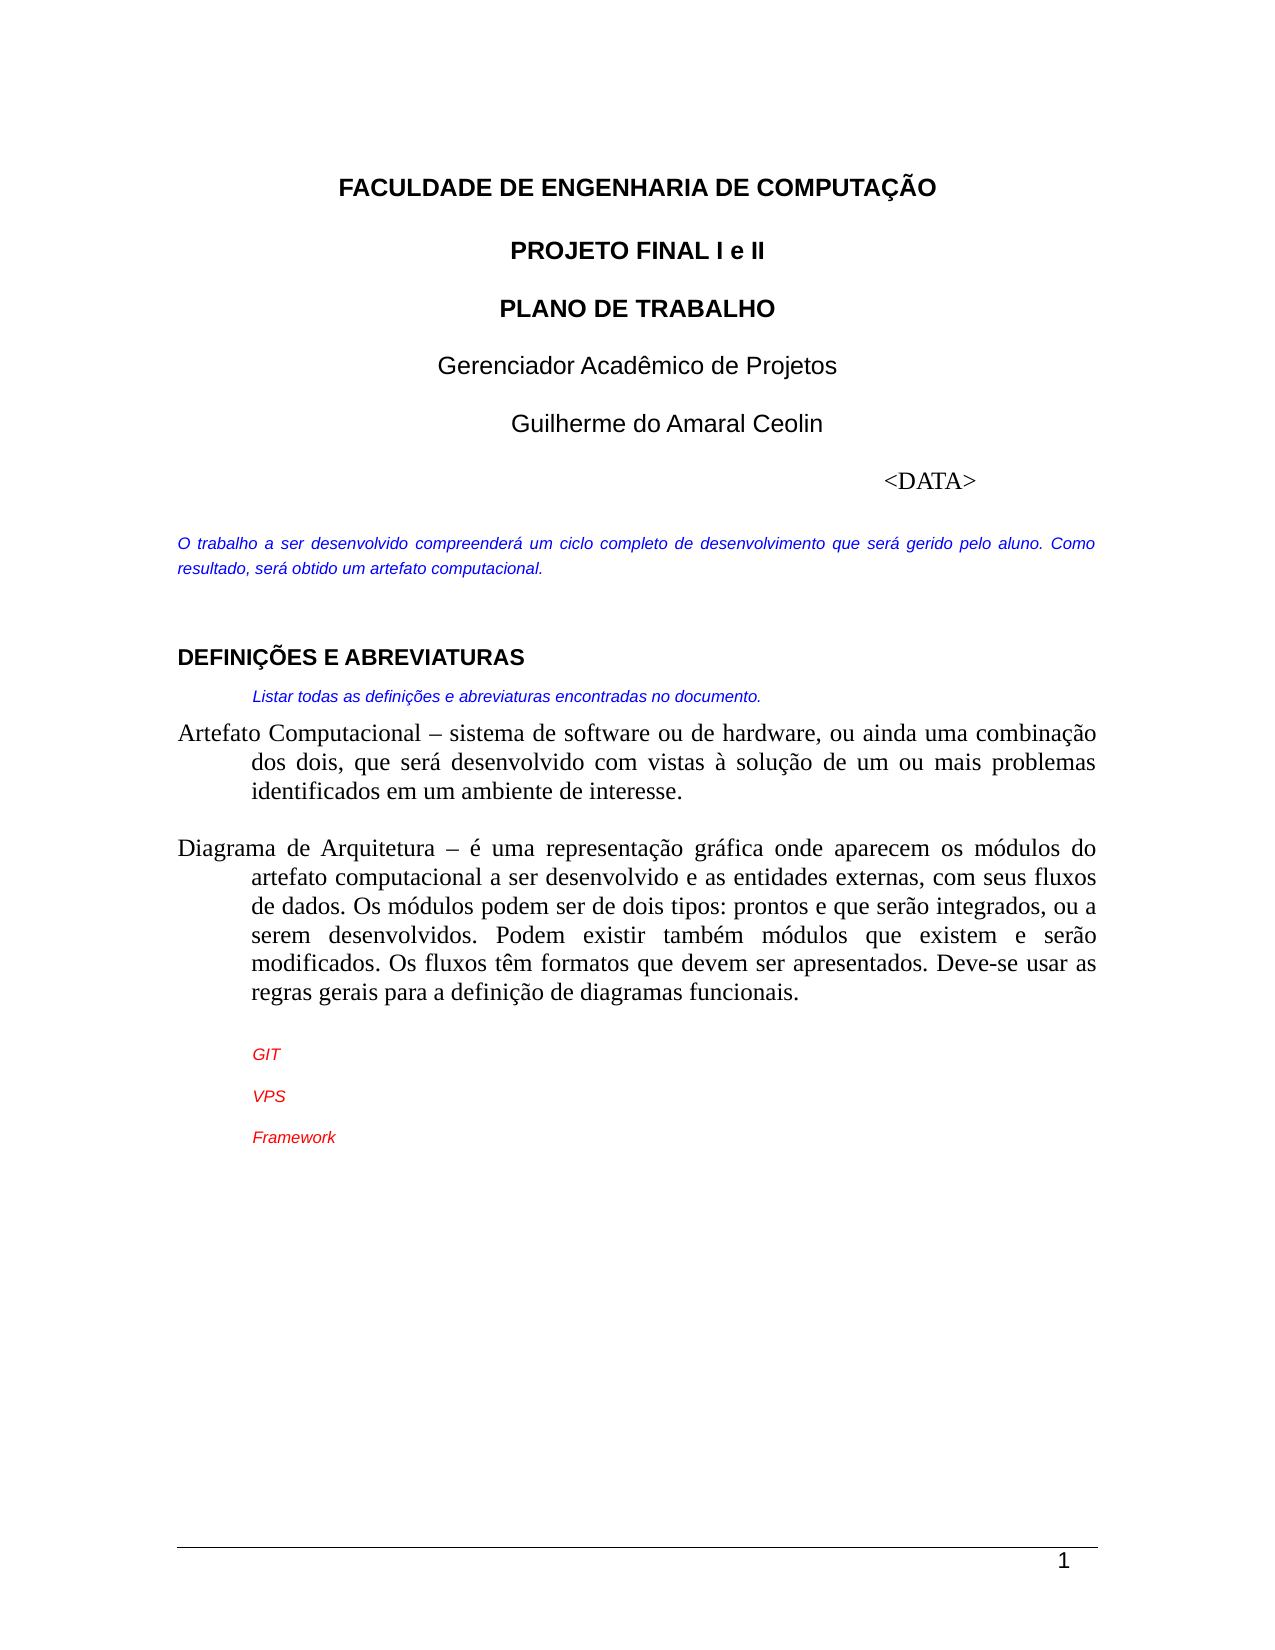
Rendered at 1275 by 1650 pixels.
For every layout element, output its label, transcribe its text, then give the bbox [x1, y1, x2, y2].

text <DATA> [884, 466, 1098, 495]
text Guilherme do Amaral Ceolin [237, 409, 1098, 438]
text O trabalho a ser desenvolvido compreenderá um ciclo completo de desenvolvimento que será gerido pelo aluno. Como resultado, será obtido um artefato computacional. [177, 528, 1098, 578]
text PROJETO FINAL I e II [177, 236, 1098, 265]
subtitle Definições e Abreviaturas [177, 644, 1098, 671]
text Diagrama de Arquitetura – é uma representação gráfica onde aparecem os módulos do artefato computacional a ser desenvolvido e as entidades externas, com seus fluxos de dados. Os módulos podem ser de dois tipos: prontos e que serão integrados, ou a serem desenvolvidos. Podem existir também módulos que existem e serão modificados. Os fluxos têm formatos que devem ser apresentados. Deve-se usar as regras gerais para a definição de diagramas funcionais. [177, 833, 1098, 1006]
subtitle FACULDADE DE ENGENHARIA DE COMPUTAÇÃO [177, 173, 1098, 201]
text Artefato Computacional – sistema de software ou de hardware, ou ainda uma combinação dos dois, que será desenvolvido com vistas à solução de um ou mais problemas identificados em um ambiente de interesse. [177, 718, 1098, 805]
text PLANO DE TRABALHO [177, 294, 1098, 323]
text Listar todas as definições e abreviaturas encontradas no documento. [252, 681, 1098, 706]
text VPS [252, 1081, 1098, 1106]
text GIT [252, 1039, 1098, 1064]
text Gerenciador Acadêmico de Projetos [177, 351, 1098, 380]
text Framework [252, 1122, 1098, 1147]
